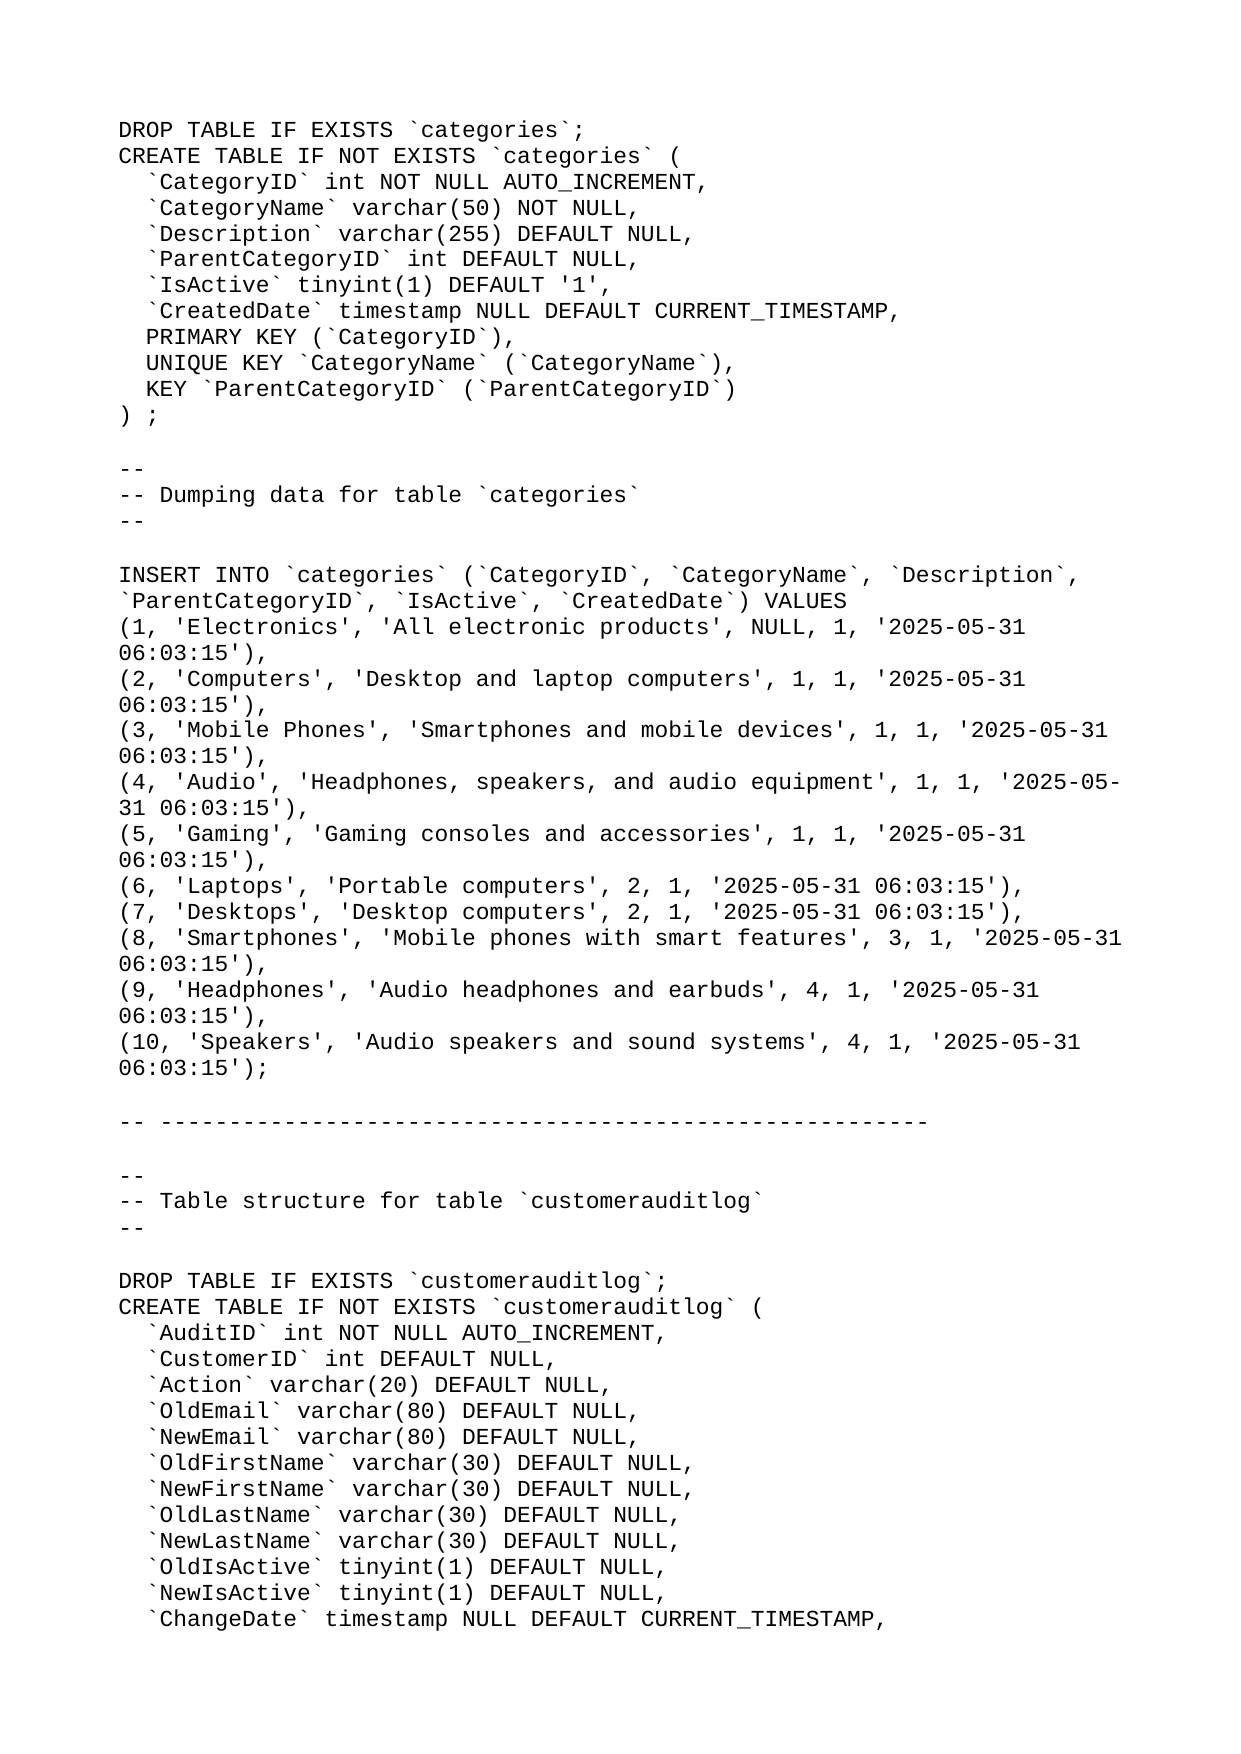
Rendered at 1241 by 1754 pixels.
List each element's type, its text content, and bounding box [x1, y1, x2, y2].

text `NewLastName` varchar(30) DEFAULT NULL, [118, 1529, 1122, 1555]
text `Description` varchar(255) DEFAULT NULL, [118, 222, 1122, 248]
text -- [118, 1164, 1122, 1190]
text -- [118, 509, 1122, 535]
text `OldEmail` varchar(80) DEFAULT NULL, [118, 1399, 1122, 1425]
text `CreatedDate` timestamp NULL DEFAULT CURRENT_TIMESTAMP, [118, 300, 1122, 326]
text (9, 'Headphones', 'Audio headphones and earbuds', 4, 1, '2025-05-31 06:03:15'), [118, 978, 1122, 1030]
text `OldFirstName` varchar(30) DEFAULT NULL, [118, 1451, 1122, 1477]
text -- Table structure for table `customerauditlog` [118, 1190, 1122, 1216]
text INSERT INTO `categories` (`CategoryID`, `CategoryName`, `Description`, `ParentCategoryID`, `IsActive`, `CreatedDate`) VALUES [118, 563, 1122, 615]
text (7, 'Desktops', 'Desktop computers', 2, 1, '2025-05-31 06:03:15'), [118, 900, 1122, 926]
text `OldLastName` varchar(30) DEFAULT NULL, [118, 1503, 1122, 1529]
text `OldIsActive` tinyint(1) DEFAULT NULL, [118, 1555, 1122, 1581]
text `CategoryName` varchar(50) NOT NULL, [118, 196, 1122, 222]
text CREATE TABLE IF NOT EXISTS `categories` ( [118, 144, 1122, 170]
text (10, 'Speakers', 'Audio speakers and sound systems', 4, 1, '2025-05-31 06:03:15'); [118, 1030, 1122, 1082]
text UNIQUE KEY `CategoryName` (`CategoryName`), [118, 352, 1122, 377]
text `Action` varchar(20) DEFAULT NULL, [118, 1373, 1122, 1399]
text `CustomerID` int DEFAULT NULL, [118, 1348, 1122, 1373]
text DROP TABLE IF EXISTS `categories`; [118, 118, 1122, 144]
text -- [118, 457, 1122, 483]
text DROP TABLE IF EXISTS `customerauditlog`; [118, 1270, 1122, 1296]
text (8, 'Smartphones', 'Mobile phones with smart features', 3, 1, '2025-05-31 06:03:15'), [118, 926, 1122, 978]
text `NewFirstName` varchar(30) DEFAULT NULL, [118, 1477, 1122, 1503]
text `AuditID` int NOT NULL AUTO_INCREMENT, [118, 1322, 1122, 1348]
text `ParentCategoryID` int DEFAULT NULL, [118, 248, 1122, 274]
text (3, 'Mobile Phones', 'Smartphones and mobile devices', 1, 1, '2025-05-31 06:03:15'), [118, 719, 1122, 771]
text `CategoryID` int NOT NULL AUTO_INCREMENT, [118, 170, 1122, 196]
text (2, 'Computers', 'Desktop and laptop computers', 1, 1, '2025-05-31 06:03:15'), [118, 667, 1122, 719]
text -- -------------------------------------------------------- [118, 1110, 1122, 1136]
text KEY `ParentCategoryID` (`ParentCategoryID`) [118, 377, 1122, 403]
text -- Dumping data for table `categories` [118, 483, 1122, 509]
text PRIMARY KEY (`CategoryID`), [118, 326, 1122, 352]
text (1, 'Electronics', 'All electronic products', NULL, 1, '2025-05-31 06:03:15'), [118, 615, 1122, 667]
text (6, 'Laptops', 'Portable computers', 2, 1, '2025-05-31 06:03:15'), [118, 874, 1122, 900]
text (5, 'Gaming', 'Gaming consoles and accessories', 1, 1, '2025-05-31 06:03:15'), [118, 823, 1122, 874]
text `NewIsActive` tinyint(1) DEFAULT NULL, [118, 1581, 1122, 1607]
text `NewEmail` varchar(80) DEFAULT NULL, [118, 1425, 1122, 1451]
text (4, 'Audio', 'Headphones, speakers, and audio equipment', 1, 1, '2025-05-31 06:03:15'), [118, 771, 1122, 823]
text CREATE TABLE IF NOT EXISTS `customerauditlog` ( [118, 1296, 1122, 1322]
text `IsActive` tinyint(1) DEFAULT '1', [118, 274, 1122, 300]
text `ChangeDate` timestamp NULL DEFAULT CURRENT_TIMESTAMP, [118, 1607, 1122, 1633]
text -- [118, 1216, 1122, 1242]
text ) ; [118, 403, 1122, 429]
